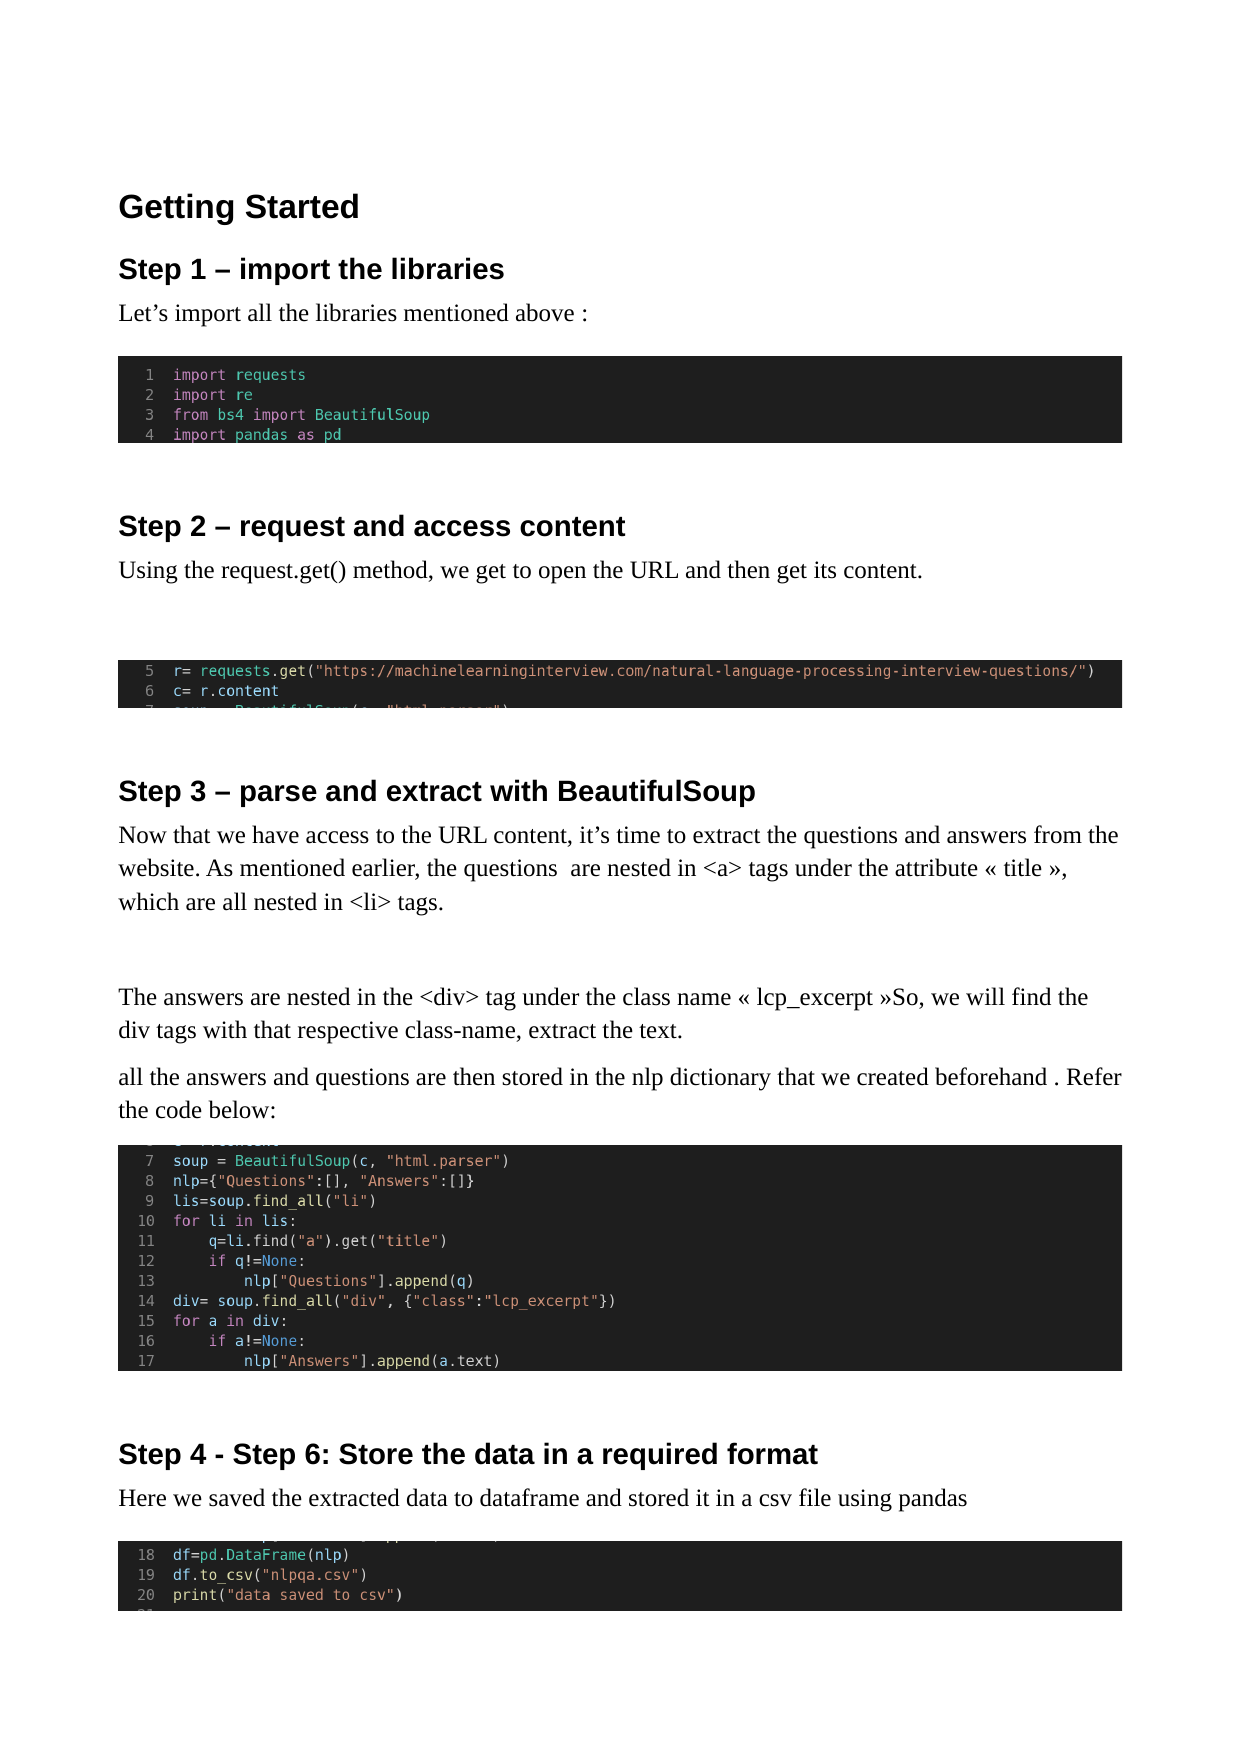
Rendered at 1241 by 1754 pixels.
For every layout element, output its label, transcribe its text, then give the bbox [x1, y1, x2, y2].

text The answers are nested in the <div> tag under the class name « lcp_excerpt »So, we will find the div tags with that respective class-name, extract the text. [118, 982, 1122, 1043]
subtitle Getting Started [118, 187, 1122, 225]
text Let’s import all the libraries mentioned above : [118, 298, 1122, 327]
picture [118, 1583, 1123, 1611]
picture [118, 1145, 1123, 1371]
picture [118, 660, 1123, 690]
subtitle Step 1 – import the libraries [118, 252, 1122, 286]
text Using the request.get() method, we get to open the URL and then get its content. [118, 555, 1122, 584]
subtitle Step 2 – request and access content [118, 509, 1122, 543]
subtitle Step 4 - Step 6: Store the data in a required format [118, 1437, 1122, 1470]
text all the answers and questions are then stored in the nlp dictionary that we created beforehand . Refer the code below: [118, 1062, 1122, 1124]
subtitle Step 3 – parse and extract with BeautifulSoup [118, 774, 1122, 808]
picture [118, 356, 1123, 364]
text Here we saved the extracted data to dataframe and stored it in a csv file using pandas [118, 1483, 1122, 1512]
text Now that we have access to the URL content, it’s time to extract the questions and answers from the website. As mentioned earlier, the questions are nested in <a> tags under the attribute « title », which are all nested in <li> tags. [118, 821, 1122, 915]
